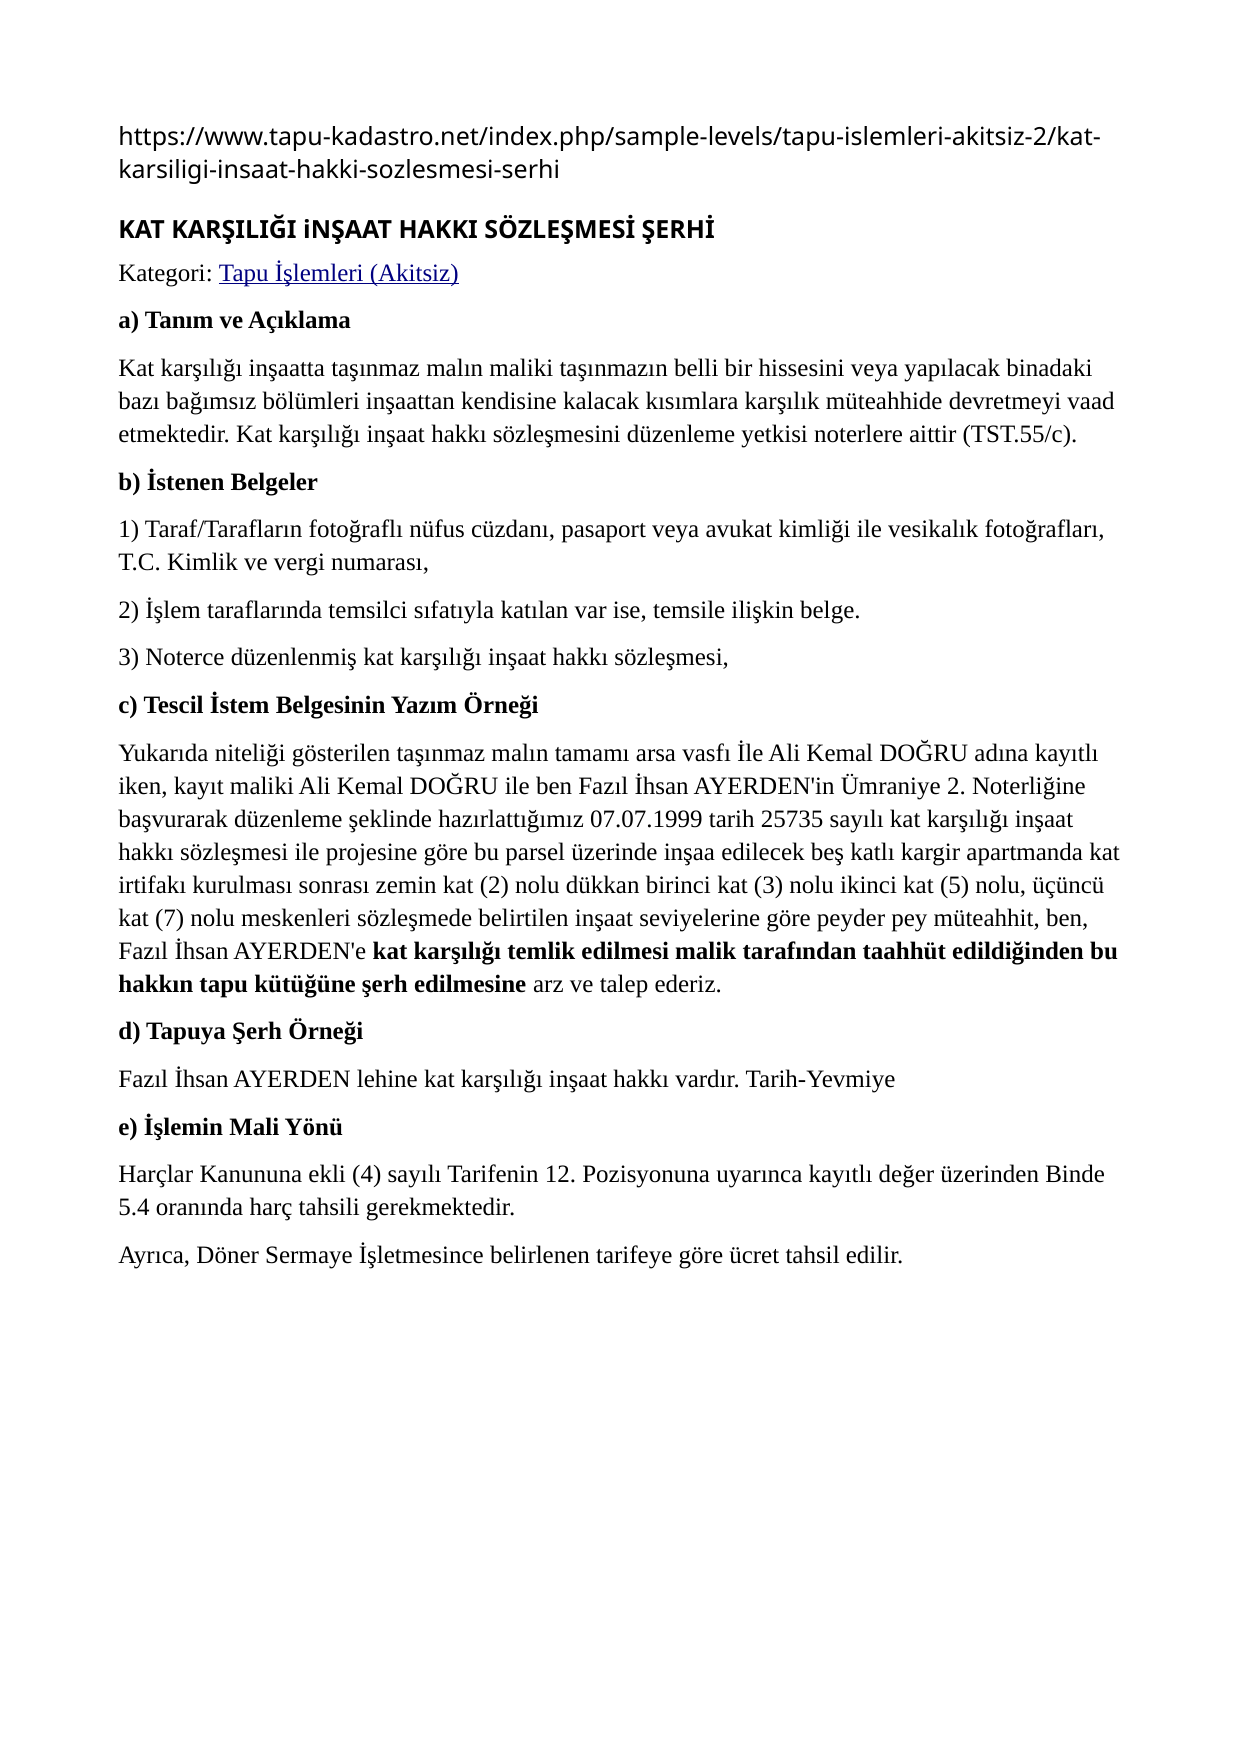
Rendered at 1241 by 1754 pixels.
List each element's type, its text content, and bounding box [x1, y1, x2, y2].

text 2) İşlem taraflarında temsilci sıfatıyla katılan var ise, temsile ilişkin belge. [118, 595, 1122, 624]
text e) İşlemin Mali Yönü [118, 1112, 1122, 1140]
text d) Tapuya Şerh Örneği [118, 1016, 1122, 1045]
text 3) Noterce düzenlenmiş kat karşılığı inşaat hakkı sözleşmesi, [118, 642, 1122, 671]
text b) İstenen Belgeler [118, 467, 1122, 495]
text Ayrıca, Döner Sermaye İşletmesince belirlenen tarifeye göre ücret tahsil edilir. [118, 1240, 1122, 1269]
text Yukarıda niteliği gösterilen taşınmaz malın tamamı arsa vasfı İle Ali Kemal DOĞRU adına kayıtlı iken, kayıt maliki Ali Kemal DOĞRU ile ben Fazıl İhsan AYERDEN'in Ümraniye 2. Noterliğine başvurarak düzenleme şeklinde hazırlattığımız 07.07.1999 tarih 25735 sayılı kat karşılığı inşaat hakkı sözleşmesi ile projesine göre bu parsel üzerinde inşaa edilecek beş katlı kargir apartmanda kat irtifakı kurulması sonrası zemin kat (2) nolu dükkan birinci kat (3) nolu ikinci kat (5) nolu, üçüncü kat (7) nolu meskenleri sözleşmede belirtilen inşaat seviyelerine göre peyder pey müteahhit, ben, Fazıl İhsan AYERDEN'e kat karşılığı temlik edilmesi malik tarafından taahhüt edildiğinden bu hakkın tapu kütüğüne şerh edilmesine arz ve talep ederiz. [118, 738, 1122, 998]
subtitle KAT KARŞILIĞI iNŞAAT HAKKI SÖZLEŞMESİ ŞERHİ [118, 211, 1122, 245]
text Harçlar Kanununa ekli (4) sayılı Tarifenin 12. Pozisyonuna uyarınca kayıtlı değer üzerinden Binde 5.4 oranında harç tahsili gerekmektedir. [118, 1159, 1122, 1221]
text c) Tescil İstem Belgesinin Yazım Örneği [118, 690, 1122, 719]
text Kategori: Tapu İşlemleri (Akitsiz) [118, 258, 1122, 287]
text Fazıl İhsan AYERDEN lehine kat karşılığı inşaat hakkı vardır. Tarih-Yevmiye [118, 1064, 1122, 1093]
text Kat karşılığı inşaatta taşınmaz malın maliki taşınmazın belli bir hissesini veya yapılacak binadaki bazı bağımsız bölümleri inşaattan kendisine kalacak kısımlara karşılık müteahhide devretmeyi vaad etmektedir. Kat karşılığı inşaat hakkı sözleşmesini düzenleme yetkisi noterlere aittir (TST.55/c). [118, 353, 1122, 448]
text 1) Taraf/Tarafların fotoğraflı nüfus cüzdanı, pasaport veya avukat kimliği ile vesikalık fotoğrafları, T.C. Kimlik ve vergi numarası, [118, 514, 1122, 576]
text https://www.tapu-kadastro.net/index.php/sample-levels/tapu-islemleri-akitsiz-2/kat-karsiligi-insaat-hakki-sozlesmesi-serhi [118, 118, 1122, 186]
text a) Tanım ve Açıklama [118, 305, 1122, 334]
